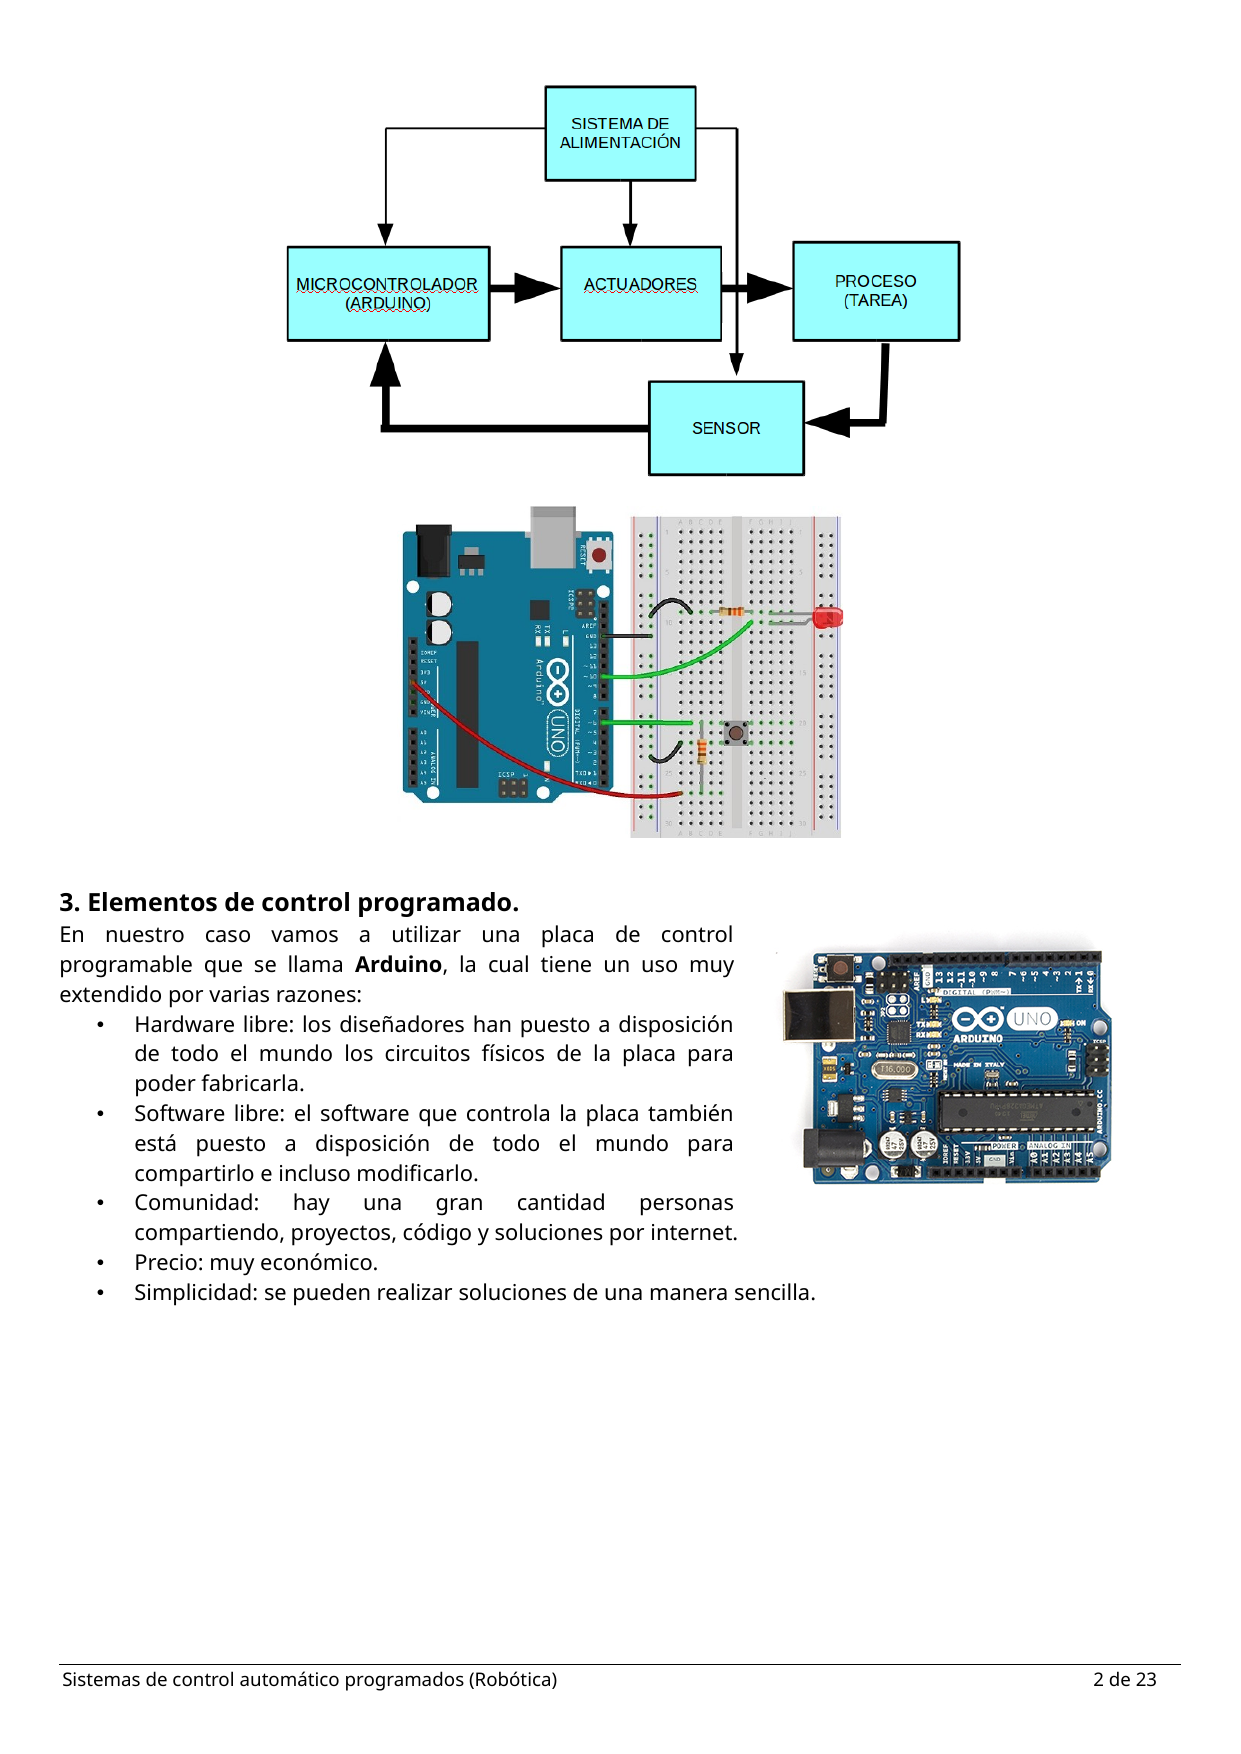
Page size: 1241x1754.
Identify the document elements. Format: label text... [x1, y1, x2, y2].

text En nuestro caso vamos a utilizar una placa de control programable que se llama Arduino, la cual tiene un uso muy extendido por varias razones: [59, 919, 1181, 1008]
picture [270, 75, 970, 489]
list Precio: muy económico. [97, 1247, 1181, 1277]
list Comunidad: hay una gran cantidad personas compartiendo, proyectos, código y soluciones por internet. [97, 1187, 1181, 1247]
list Hardware libre: los diseñadores han puesto a disposición de todo el mundo los circuitos físicos de la placa para poder fabricarla. [97, 1008, 734, 1098]
text 3. Elementos de control programado. [59, 885, 1181, 919]
list Software libre: el software que controla la placa también está puesto a disposición de todo el mundo para compartirlo e incluso modificarlo. [97, 1098, 734, 1187]
list Simplicidad: se pueden realizar soluciones de una manera sencilla. [97, 1277, 1181, 1306]
picture [734, 924, 1165, 1208]
picture [397, 506, 844, 838]
